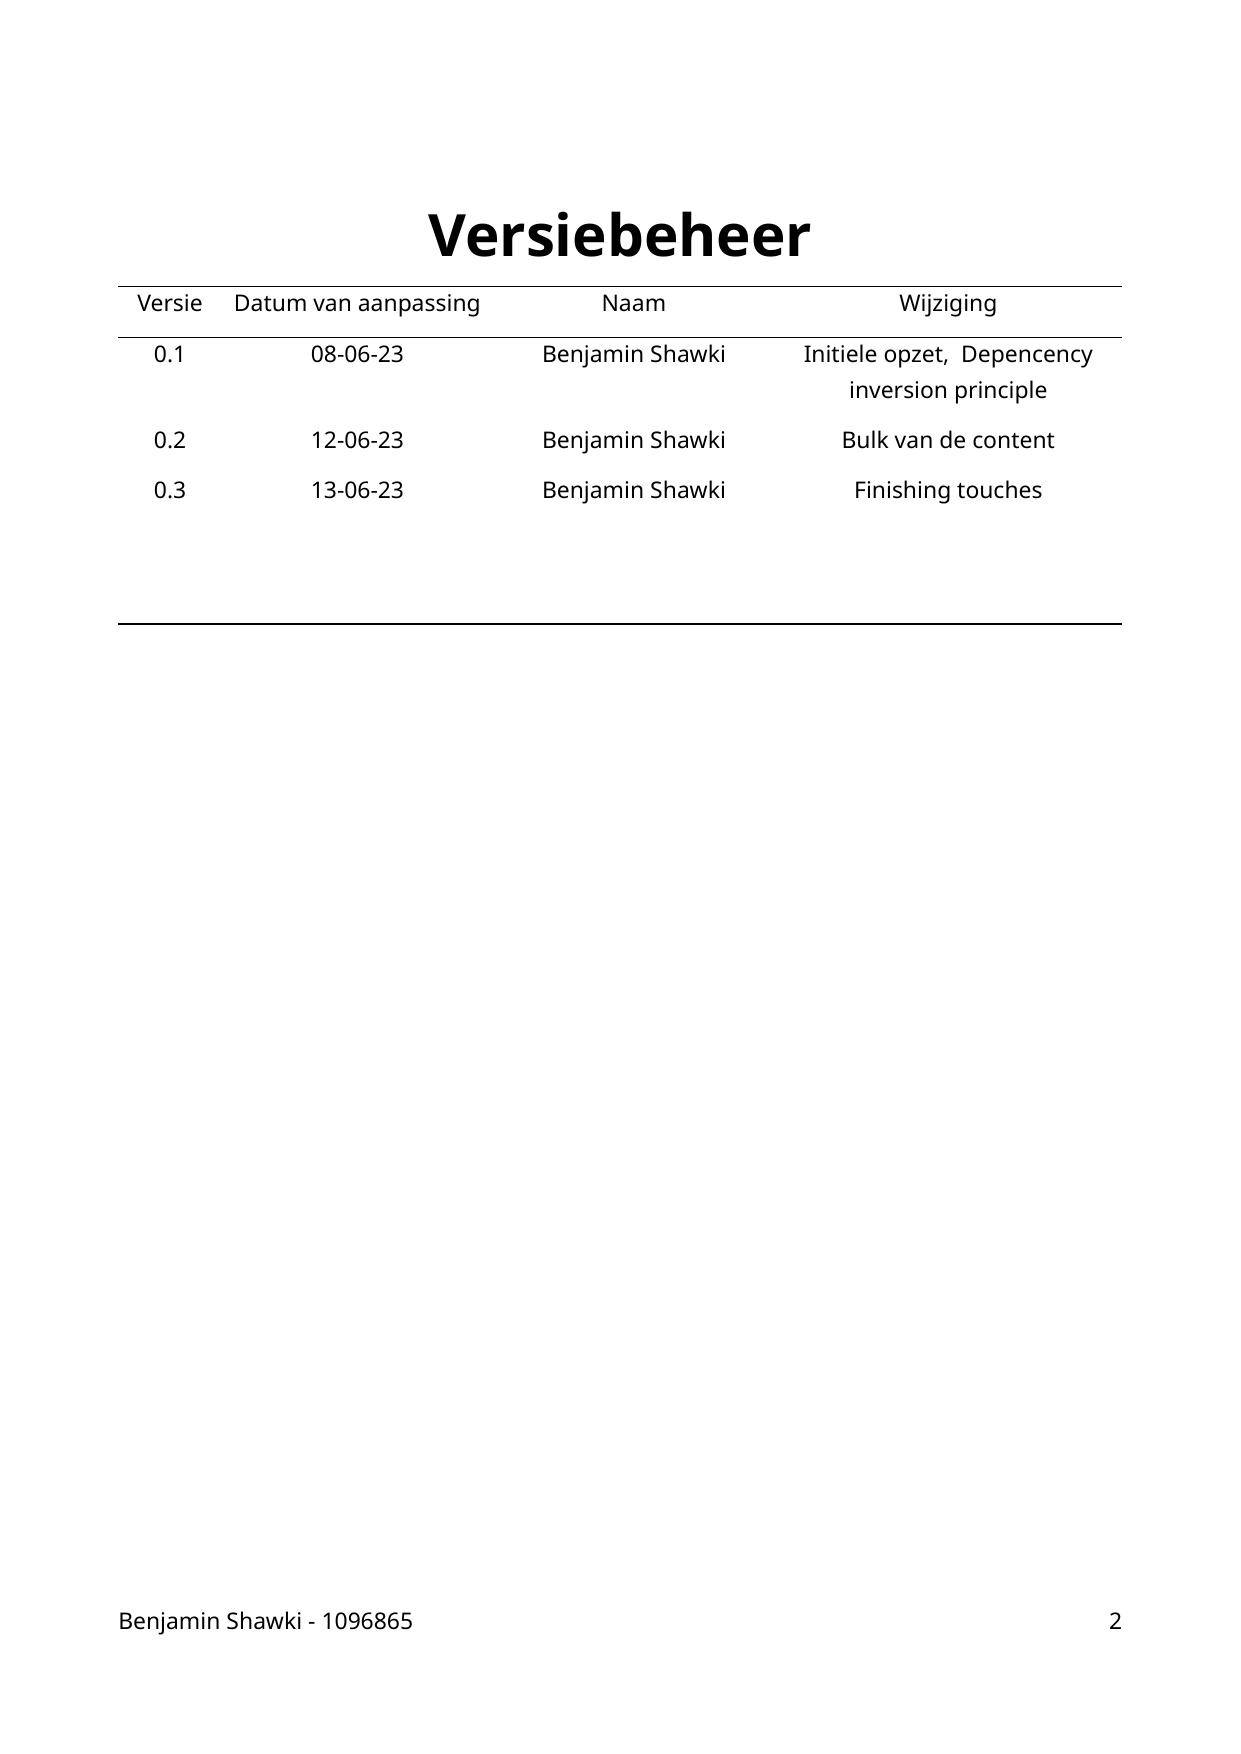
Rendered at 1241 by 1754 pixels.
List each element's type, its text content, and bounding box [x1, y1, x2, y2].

table_cell 08-06-23 [221, 338, 493, 424]
table_cell 13-06-23 [221, 474, 493, 523]
table_cell Bulk van de content [774, 424, 1122, 474]
table_cell [774, 524, 1122, 573]
title Versiebeheer [118, 194, 1122, 273]
table_cell Initiele opzet, Depencency inversion principle [774, 338, 1122, 424]
table_header Wijziging [774, 287, 1122, 337]
table_cell [493, 524, 774, 573]
table_cell Finishing touches [774, 474, 1122, 523]
table_cell 0.1 [118, 338, 221, 424]
table_cell [221, 573, 493, 623]
table_cell Benjamin Shawki [493, 474, 774, 523]
table_header Versie [118, 287, 221, 337]
table_cell [221, 524, 493, 573]
table_cell [118, 573, 221, 623]
table_header Datum van aanpassing [221, 287, 493, 337]
table_cell Benjamin Shawki [493, 338, 774, 424]
table_cell [774, 573, 1122, 623]
table_cell 12-06-23 [221, 424, 493, 474]
table_cell [493, 573, 774, 623]
table_cell Benjamin Shawki [493, 424, 774, 474]
table_cell [118, 524, 221, 573]
table_cell 0.2 [118, 424, 221, 474]
table_header Naam [493, 287, 774, 337]
table_cell 0.3 [118, 474, 221, 523]
